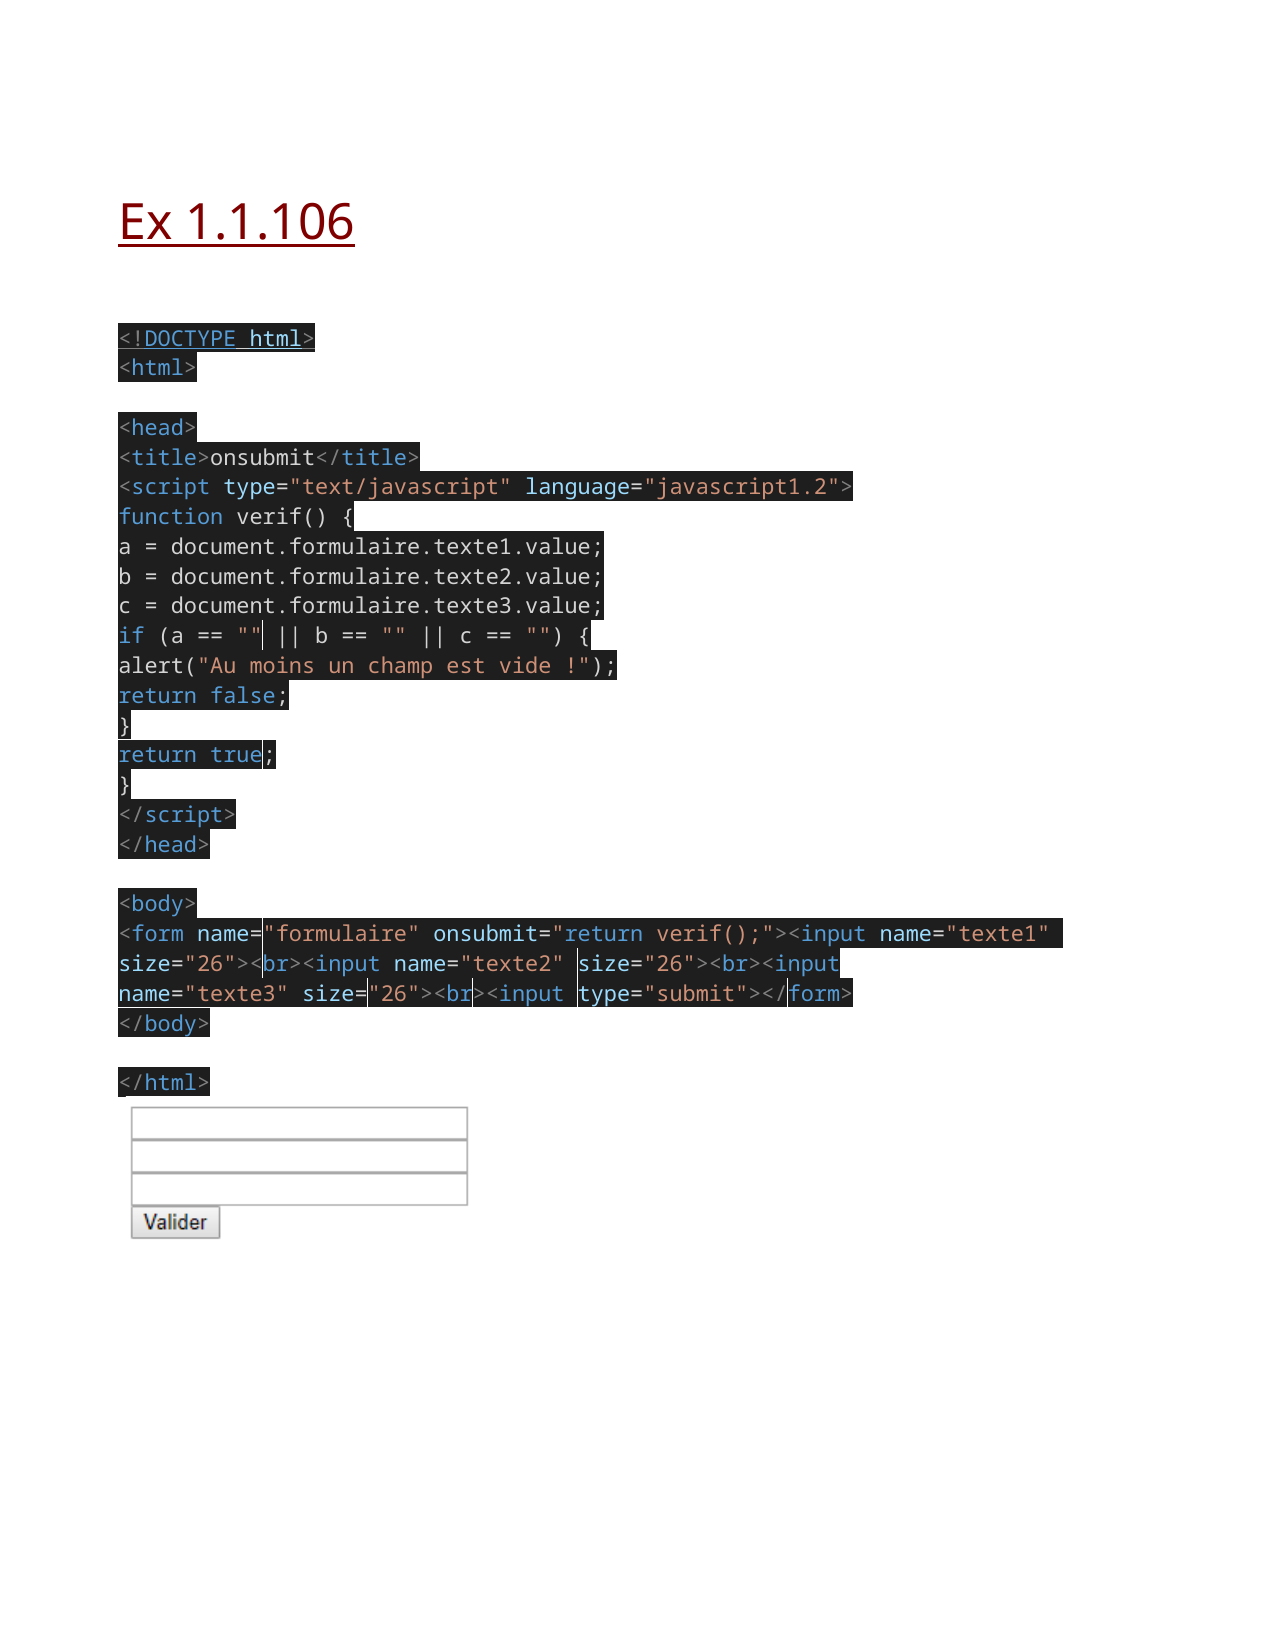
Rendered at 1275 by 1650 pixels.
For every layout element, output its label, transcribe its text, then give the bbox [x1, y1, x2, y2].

text </body> [118, 1007, 1157, 1037]
text <script type="text/javascript" language="javascript1.2"> [118, 471, 1157, 501]
text </html> [118, 1067, 1157, 1097]
text </head> [118, 829, 1157, 859]
text <title>onsubmit</title> [118, 442, 1157, 471]
text a = document.formulaire.texte1.value; [118, 531, 1157, 561]
text </script> [118, 799, 1157, 829]
text return false; [118, 680, 1157, 710]
text if (a == "" || b == "" || c == "") { [118, 620, 1157, 650]
text function verif() { [118, 501, 1157, 531]
text <html> [118, 352, 1157, 382]
text name="texte3" size="26"><br><input type="submit"></form> [118, 978, 1157, 1007]
text } [118, 769, 1157, 799]
text <!DOCTYPE html> [118, 322, 1157, 352]
text alert("Au moins un champ est vide !"); [118, 650, 1157, 680]
picture [125, 1096, 531, 1269]
text } [118, 710, 1157, 739]
text Ex 1.1.106 [118, 186, 1157, 254]
text b = document.formulaire.texte2.value; [118, 561, 1157, 591]
text c = document.formulaire.texte3.value; [118, 591, 1157, 620]
text <head> [118, 412, 1157, 442]
text <body> [118, 888, 1157, 918]
text <form name="formulaire" onsubmit="return verif();"><input name="texte1" size="26"><br><input name="texte2" size="26"><br><input [118, 918, 1157, 978]
text return true; [118, 739, 1157, 769]
